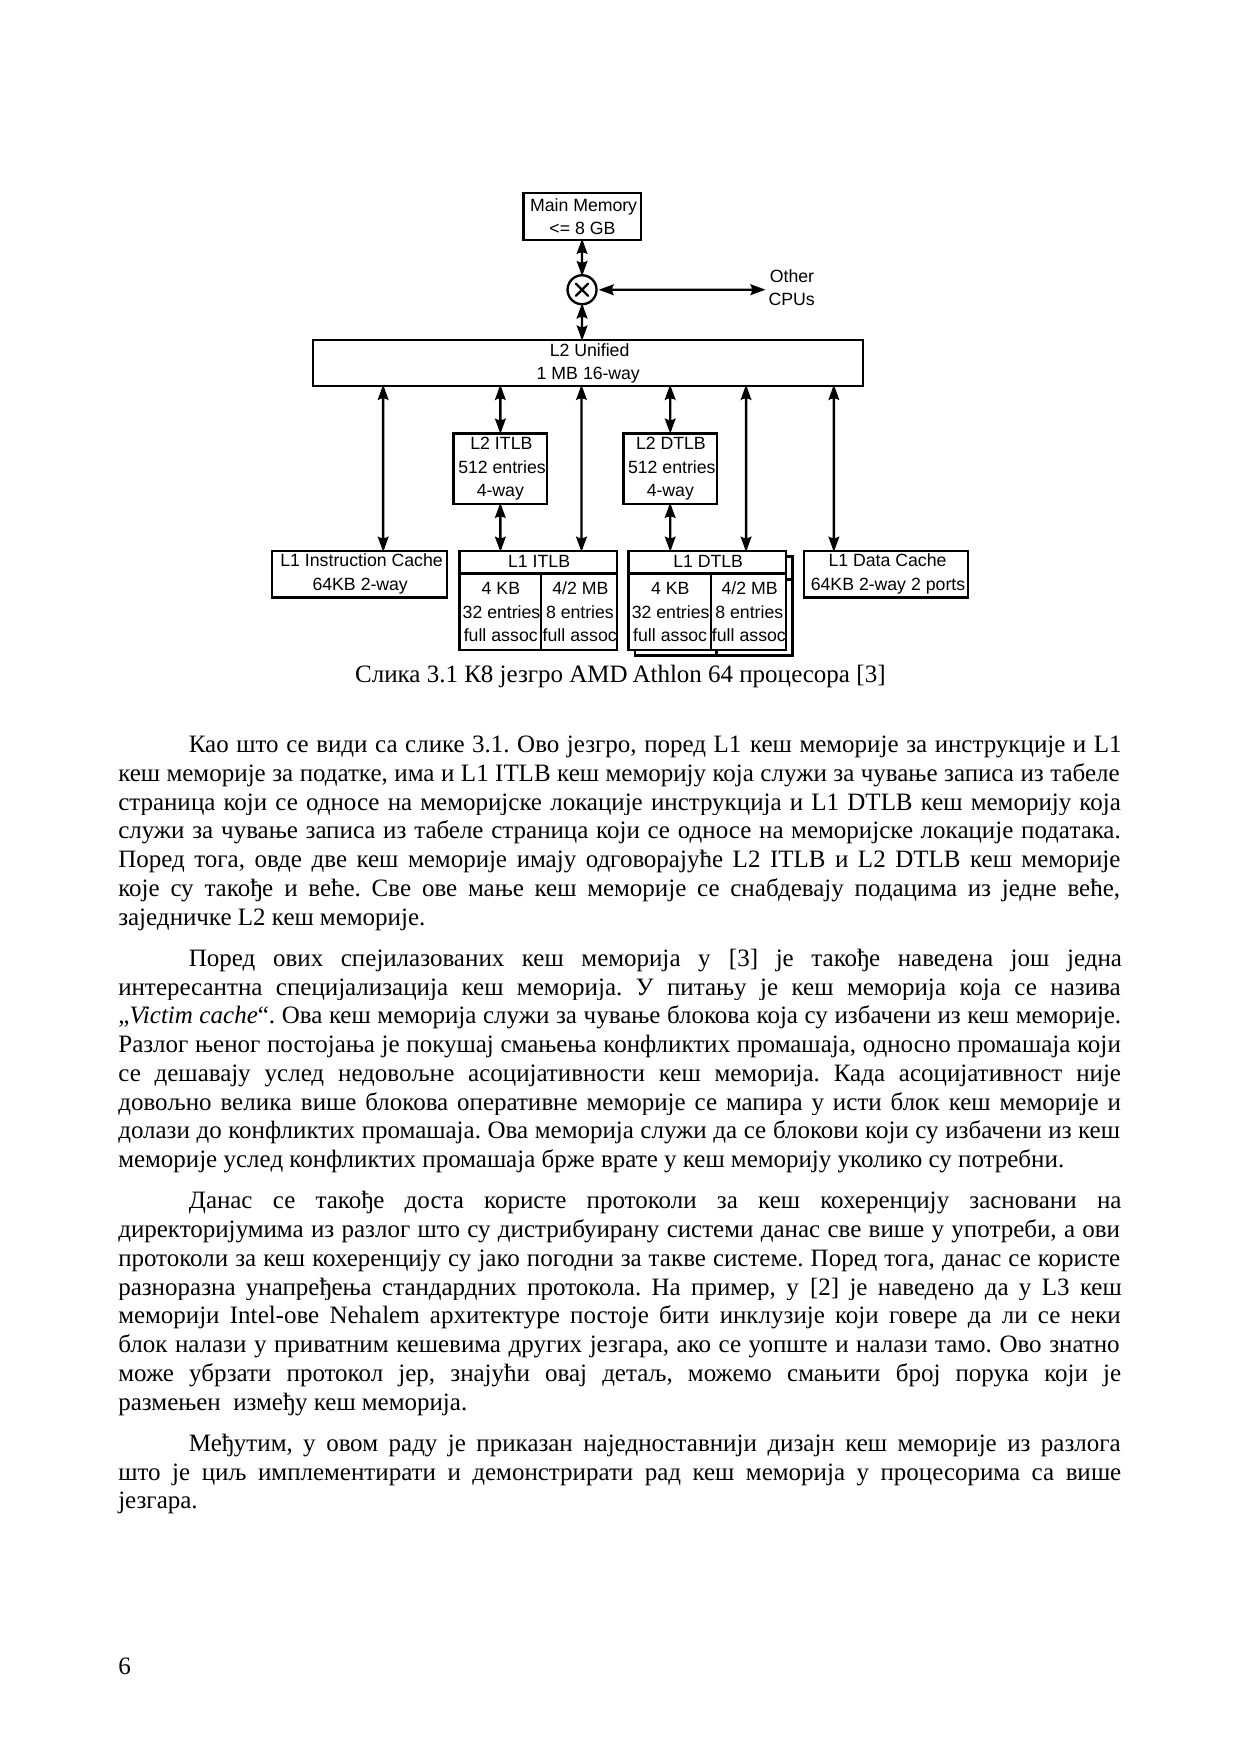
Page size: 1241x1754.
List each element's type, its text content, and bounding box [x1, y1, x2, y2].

text Данас се такође доста користе протоколи за кеш кохеренцију засновани на директоријумима из разлог што су дистрибуирану системи данас све више у употреби, а ови протоколи за кеш кохеренцију су јако погодни за такве системе. Поред тога, данас се користе разноразна унапређења стандардних протокола. На пример, у [2] је наведено да у L3 кеш меморији Intel-ове Nehalem архитектуре постоје бити инклузије који говере да ли се неки блок налази у приватним кешевима других језгара, ако се уопште и налази тамо. Ово знатно може убрзати протокол јер, знајући овај детаљ, можемо смањити број порука који је размењен између кеш меморија. [118, 1185, 1122, 1415]
text Као што се види са слике 3.1. Ово језгро, поред L1 кеш меморије за инструкције и L1 кеш меморије за податке, има и L1 ITLB кеш меморију која служи за чување записа из табеле страница који се односе на меморијске локације инструкција и L1 DTLB кеш меморију која служи за чување записа из табеле страница који се односе на меморијске локације података. Поред тога, овде две кеш меморије имају одговорајуће L2 ITLB и L2 DTLB кеш меморије које су такође и веће. Све ове мање кеш меморије се снабдевају подацима из једне веће, заједничке L2 кеш меморије. [118, 729, 1122, 930]
text Поред ових спејилазованих кеш меморија у [3] је такође наведена још једна интересантна специјализација кеш меморија. У питању је кеш меморија која се назива „Victim cache“. Ова кеш меморија служи за чување блокова која су избачени из кеш меморије. Разлог њеног постојања је покушај смањења конфликтих промашаја, односно промашаја који се дешавају услед недовољне асоцијативности кеш меморија. Када асоцијативност није довољно велика више блокова оперативне меморије се мапира у исти блок кеш меморије и долази до конфликтих промашаја. Ова меморија служи да се блокови који су избачени из кеш меморије услед конфликтих промашаја брже врате у кеш меморију уколико су потребни. [118, 943, 1122, 1173]
text Слика 3.1 К8 језгро AMD Athlon 64 процесора [3] [268, 190, 972, 688]
text Међутим, у овом раду је приказан наједноставнији дизајн кеш меморије из разлога што је циљ имплементирати и демонстрирати рад кеш меморија у процесорима са више језгара. [118, 1428, 1122, 1514]
